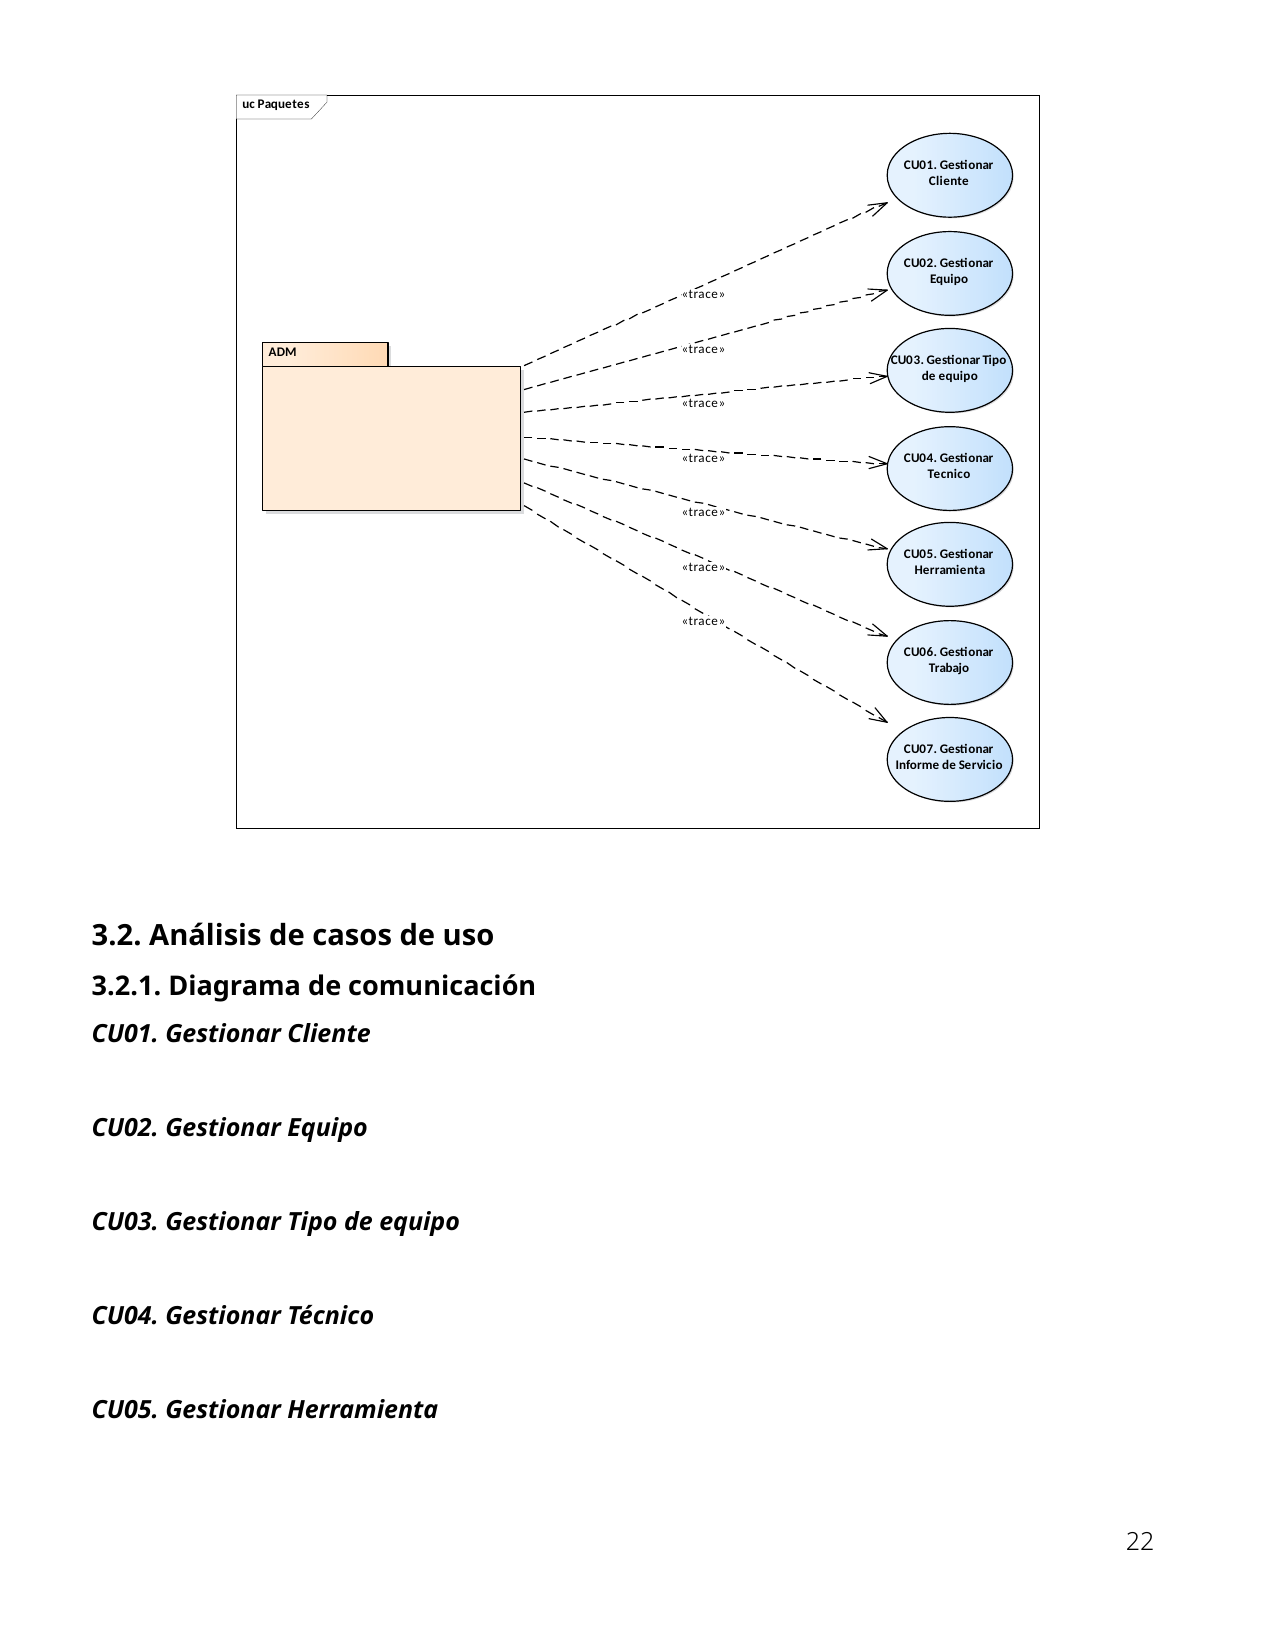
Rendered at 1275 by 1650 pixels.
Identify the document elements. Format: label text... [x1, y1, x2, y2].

subtitle CU04. Gestionar Técnico [91, 1298, 1183, 1332]
subtitle CU03. Gestionar Tipo de equipo [91, 1204, 1183, 1238]
subtitle CU05. Gestionar Herramienta [91, 1392, 1183, 1426]
subtitle CU02. Gestionar Equipo [91, 1109, 1183, 1144]
subtitle 3.2. Análisis de casos de uso [91, 914, 1183, 954]
subtitle 3.2.1. Diagrama de comunicación [91, 966, 1183, 1003]
subtitle CU01. Gestionar Cliente [91, 1016, 1183, 1049]
